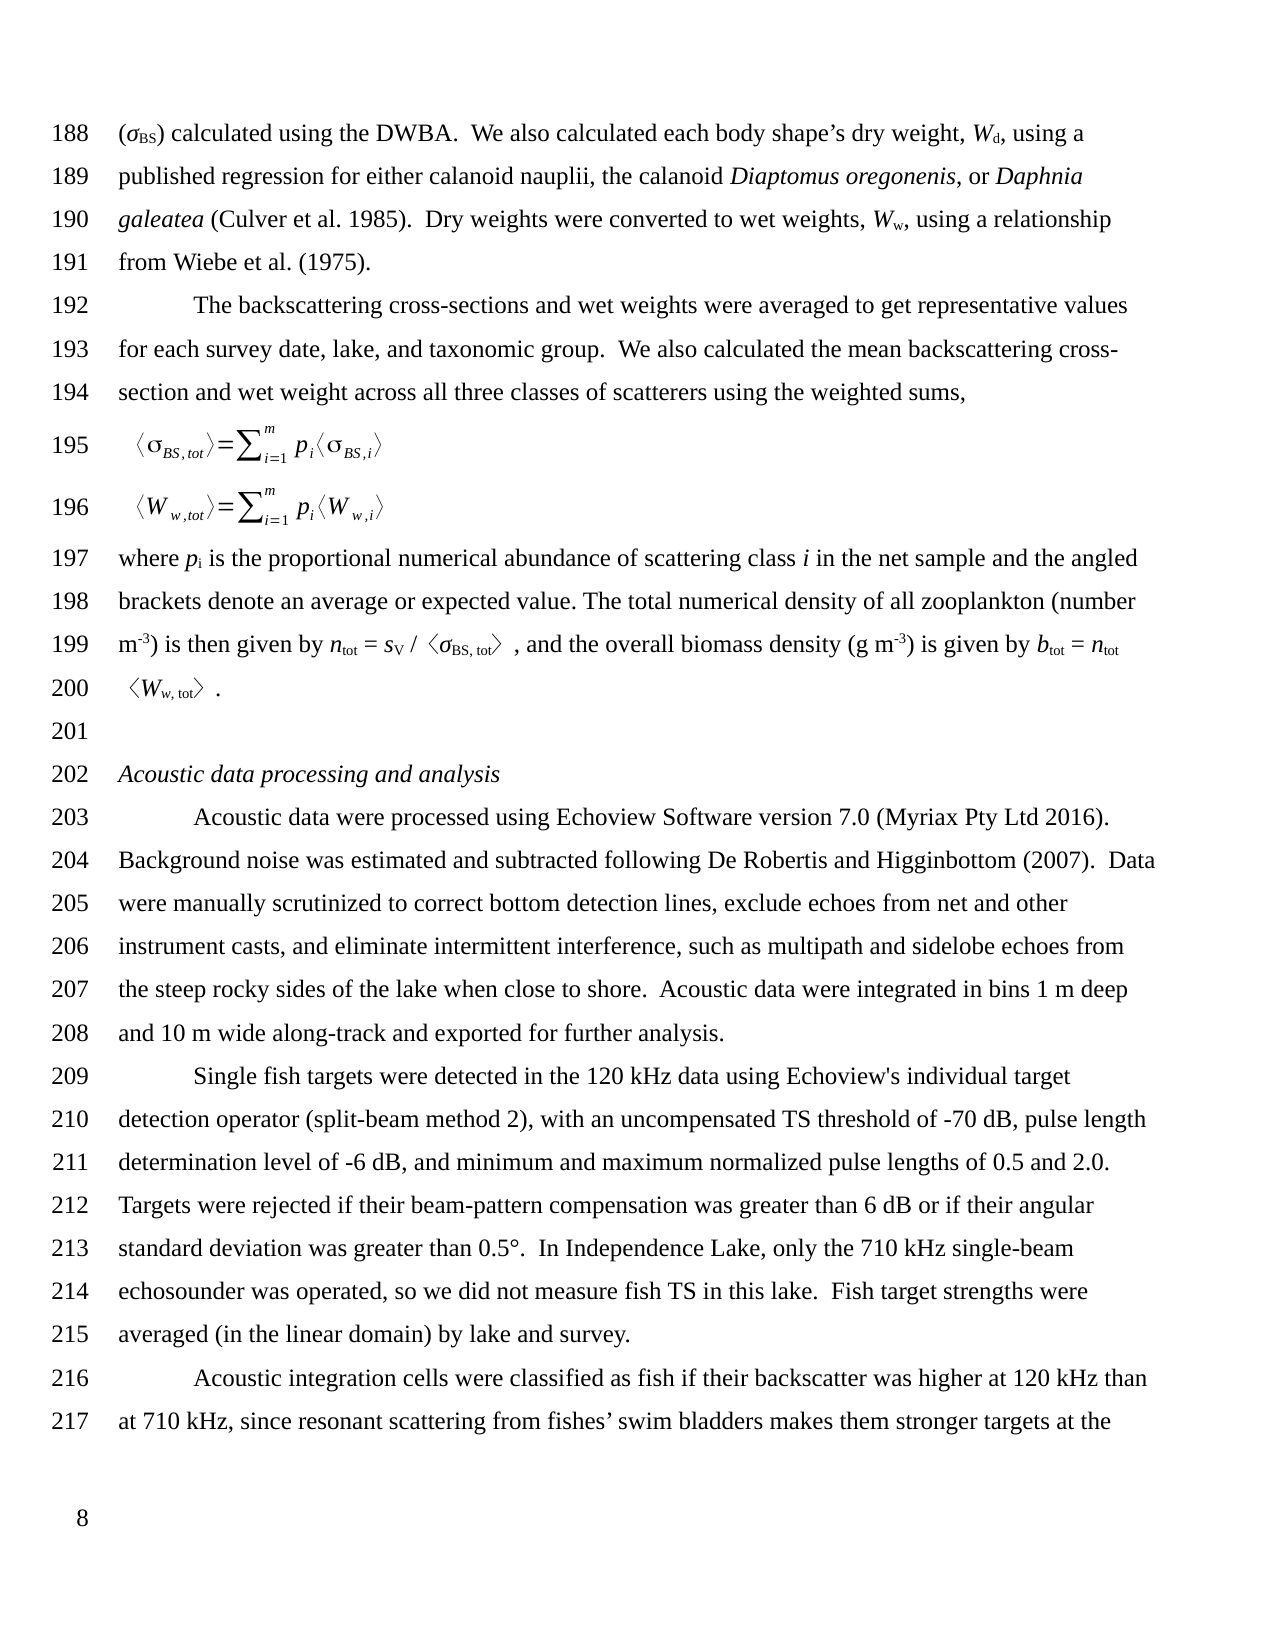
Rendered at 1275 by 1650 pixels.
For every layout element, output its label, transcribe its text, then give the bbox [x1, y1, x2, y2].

text The backscattering cross-sections and wet weights were averaged to get representative values for each survey date, lake, and taxonomic group. We also calculated the mean backscattering cross-section and wet weight across all three classes of scatterers using the weighted sums, [118, 291, 1157, 406]
text Single fish targets were detected in the 120 kHz data using Echoview's individual target detection operator (split-beam method 2), with an uncompensated TS threshold of -70 dB, pulse length determination level of -6 dB, and minimum and maximum normalized pulse lengths of 0.5 and 2.0. Targets were rejected if their beam-pattern compensation was greater than 6 dB or if their angular standard deviation was greater than 0.5°. In Independence Lake, only the 710 kHz single-beam echosounder was operated, so we did not measure fish TS in this lake. Fish target strengths were averaged (in the linear domain) by lake and survey. [118, 1061, 1157, 1348]
text Acoustic data processing and analysis [118, 759, 1157, 788]
text where pi is the proportional numerical abundance of scattering class i in the net sample and the angled brackets denote an average or expected value. The total numerical density of all zooplankton (number m-3) is then given by ntot = sV /〈σBS, tot〉, and the overall biomass density (g m-3) is given by btot = ntot 〈Ww, tot〉. [118, 543, 1157, 701]
text (σBS) calculated using the DWBA. We also calculated each body shape’s dry weight, Wd, using a published regression for either calanoid nauplii, the calanoid Diaptomus oregonenis, or Daphnia galeatea (Culver et al. 1985)⁠. Dry weights were converted to wet weights, Ww, using a relationship from Wiebe et al. (1975)⁠. [118, 118, 1157, 276]
text Acoustic data were processed using Echoview Software version 7.0 (Myriax Pty Ltd 2016)⁠. Background noise was estimated and subtracted following De Robertis and Higginbottom (2007)⁠. Data were manually scrutinized to correct bottom detection lines, exclude echoes from net and other instrument casts, and eliminate intermittent interference, such as multipath and sidelobe echoes from the steep rocky sides of the lake when close to shore. Acoustic data were integrated in bins 1 m deep and 10 m wide along-track and exported for further analysis. [118, 802, 1157, 1046]
text Acoustic integration cells were classified as fish if their backscatter was higher at 120 kHz than at 710 kHz, since resonant scattering from fishes’ swim bladders makes them stronger targets at the [118, 1363, 1157, 1434]
